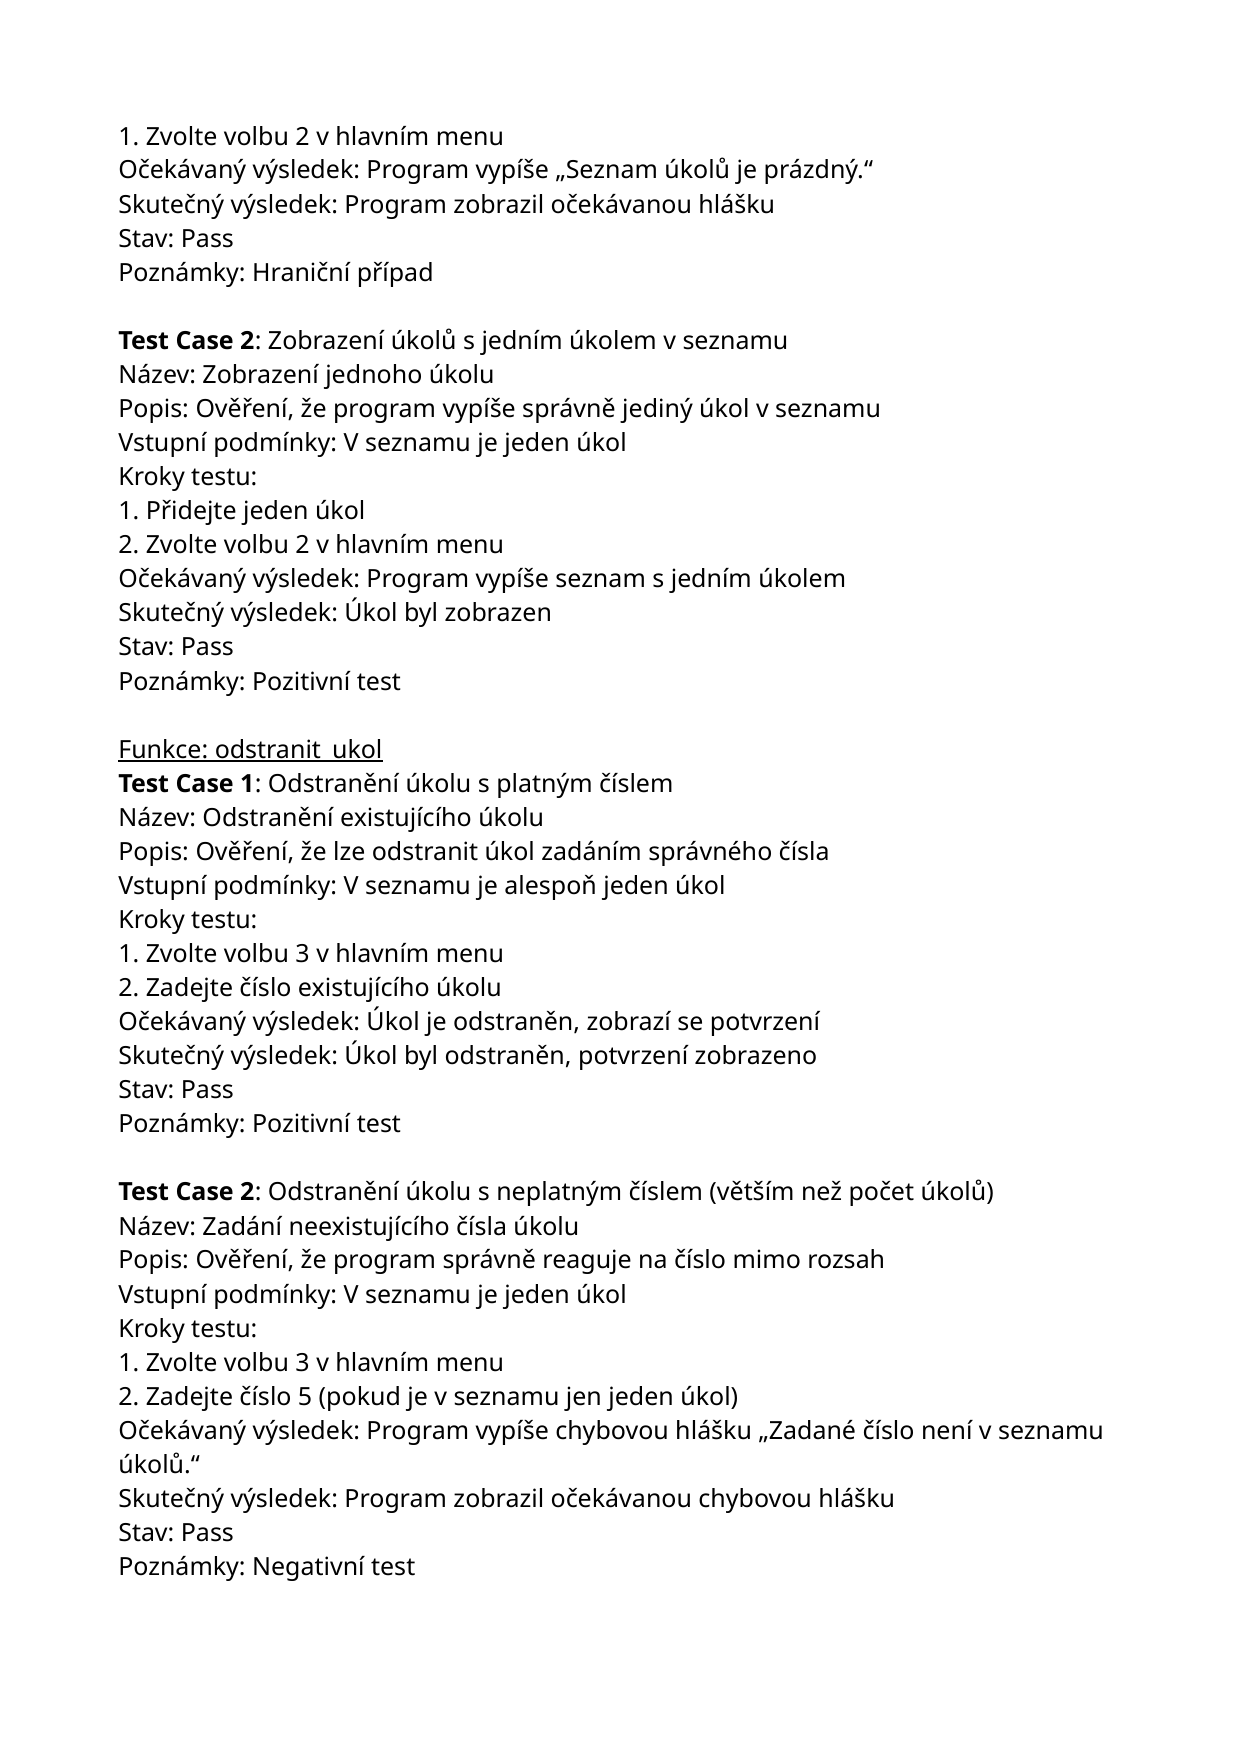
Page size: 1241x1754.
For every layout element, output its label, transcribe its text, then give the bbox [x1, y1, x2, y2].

text 1. Zvolte volbu 2 v hlavním menu Očekávaný výsledek: Program vypíše „Seznam úkolů je prázdný.“ Skutečný výsledek: Program zobrazil očekávanou hlášku Stav: Pass Poznámky: Hraniční případ Test Case 2: Zobrazení úkolů s jedním úkolem v seznamu Název: Zobrazení jednoho úkolu Popis: Ověření, že program vypíše správně jediný úkol v seznamu Vstupní podmínky: V seznamu je jeden úkol Kroky testu: 1. Přidejte jeden úkol 2. Zvolte volbu 2 v hlavním menu Očekávaný výsledek: Program vypíše seznam s jedním úkolem Skutečný výsledek: Úkol byl zobrazen Stav: Pass Poznámky: Pozitivní test Funkce: odstranit_ukol Test Case 1: Odstranění úkolu s platným číslem Název: Odstranění existujícího úkolu Popis: Ověření, že lze odstranit úkol zadáním správného čísla Vstupní podmínky: V seznamu je alespoň jeden úkol Kroky testu: 1. Zvolte volbu 3 v hlavním menu 2. Zadejte číslo existujícího úkolu Očekávaný výsledek: Úkol je odstraněn, zobrazí se potvrzení Skutečný výsledek: Úkol byl odstraněn, potvrzení zobrazeno Stav: Pass Poznámky: Pozitivní test Test Case 2: Odstranění úkolu s neplatným číslem (větším než počet úkolů) Název: Zadání neexistujícího čísla úkolu Popis: Ověření, že program správně reaguje na číslo mimo rozsah Vstupní podmínky: V seznamu je jeden úkol Kroky testu: 1. Zvolte volbu 3 v hlavním menu 2. Zadejte číslo 5 (pokud je v seznamu jen jeden úkol) Očekávaný výsledek: Program vypíše chybovou hlášku „Zadané číslo není v seznamu úkolů.“ Skutečný výsledek: Program zobrazil očekávanou chybovou hlášku Stav: Pass Poznámky: Negativní test [118, 118, 1122, 1617]
